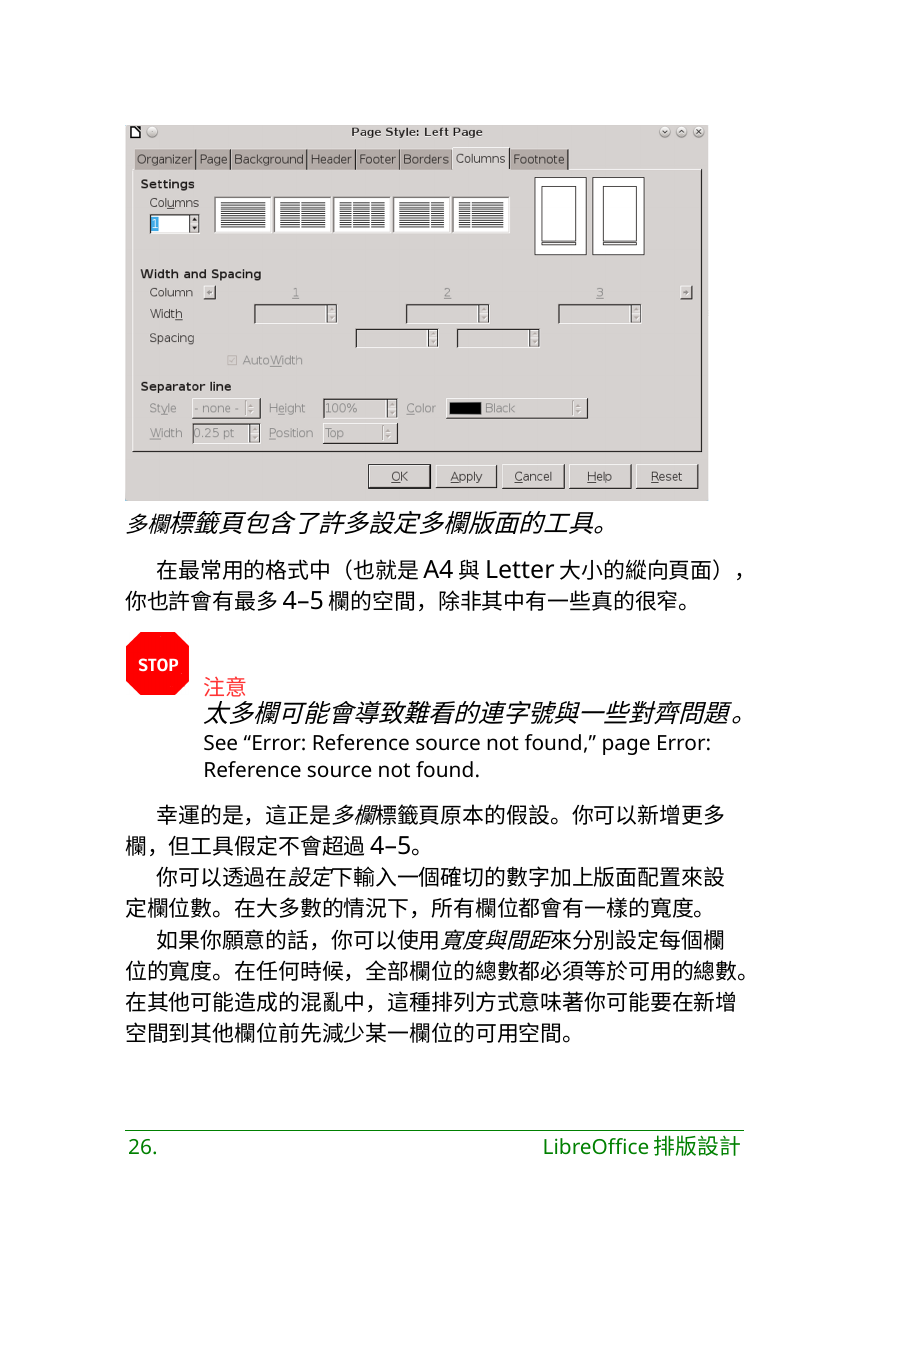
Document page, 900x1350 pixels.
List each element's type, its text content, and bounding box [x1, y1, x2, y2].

text 你可以透過在設定下輸入一個確切的數字加上版面配置來設定欄位數。在大多數的情況下，所有欄位都會有一樣的寬度。 [125, 861, 744, 923]
picture [126, 632, 189, 695]
text 在最常用的格式中（也就是A4與Letter大小的縱向頁面），你也許會有最多4–5欄的空間，除非其中有一些真的很窄。 [125, 553, 744, 616]
text 太多欄可能會導致難看的連字號與一些對齊問題。See “Error: Reference source not found,” page Error: Reference source not found. [203, 701, 744, 782]
table_header [125, 125, 744, 503]
list 注意 [125, 631, 744, 701]
picture [125, 125, 709, 501]
text 如果你願意的話，你可以使用寬度與間距來分別設定每個欄位的寬度。在任何時候，全部欄位的總數都必須等於可用的總數。在其他可能造成的混亂中，這種排列方式意味著你可能要在新增空間到其他欄位前先減少某一欄位的可用空間。 [125, 923, 744, 1048]
text 幸運的是，這正是多欄標籤頁原本的假設。你可以新增更多欄，但工具假定不會超過4–5。 [125, 798, 744, 861]
table_cell 多欄標籤頁包含了許多設定多欄版面的工具。 [125, 503, 744, 538]
